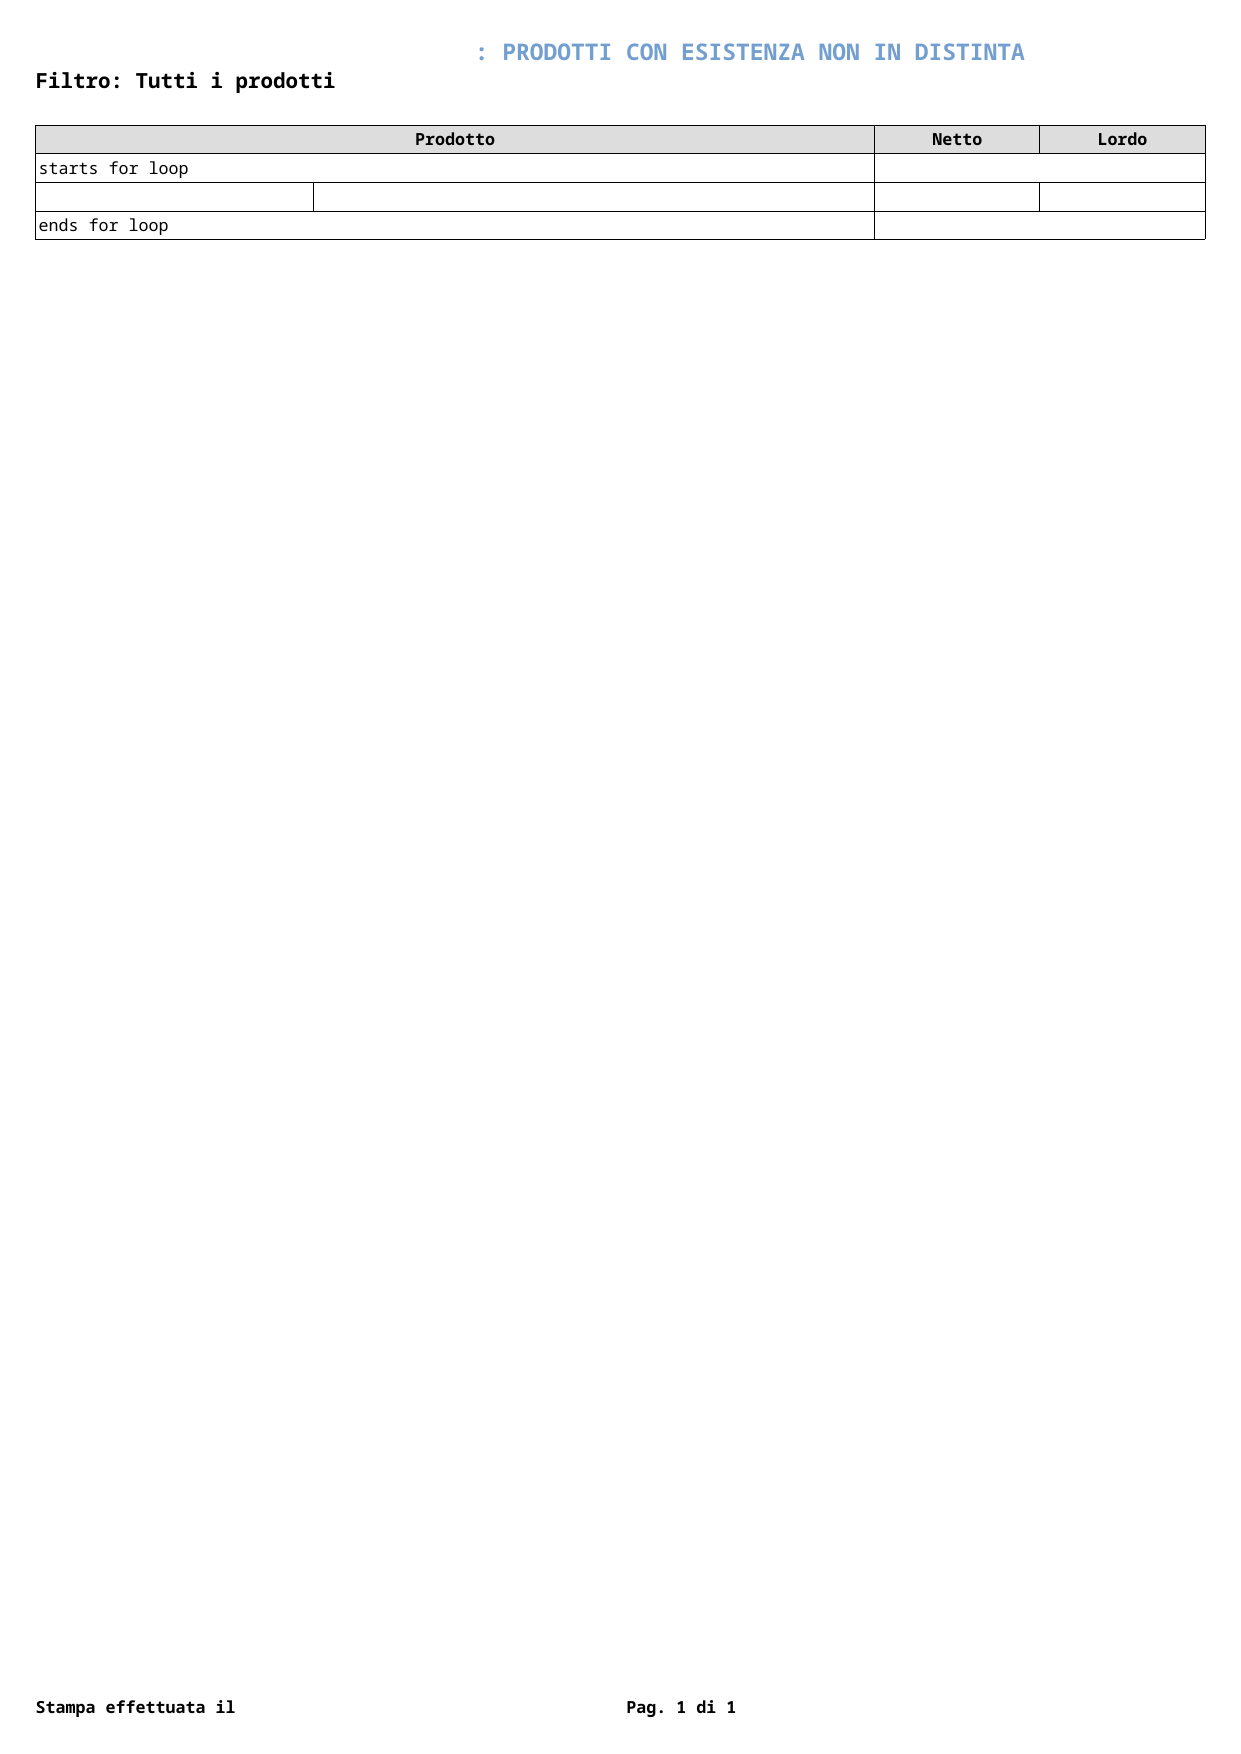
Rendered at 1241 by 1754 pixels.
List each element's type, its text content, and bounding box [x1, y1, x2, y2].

table_header Prodotto [36, 126, 874, 153]
table_cell <lord> [1040, 183, 1205, 211]
table_header Lordo [1040, 126, 1205, 153]
table_cell [875, 212, 1205, 239]
table_cell ends for loop [36, 212, 874, 239]
table_cell <net> [875, 183, 1039, 211]
table_cell starts for loop [36, 154, 874, 182]
table_header Netto [875, 126, 1039, 153]
table_cell [875, 154, 1205, 182]
table_cell <product.name> [314, 183, 874, 211]
table_cell <product.default_code> [36, 183, 313, 211]
